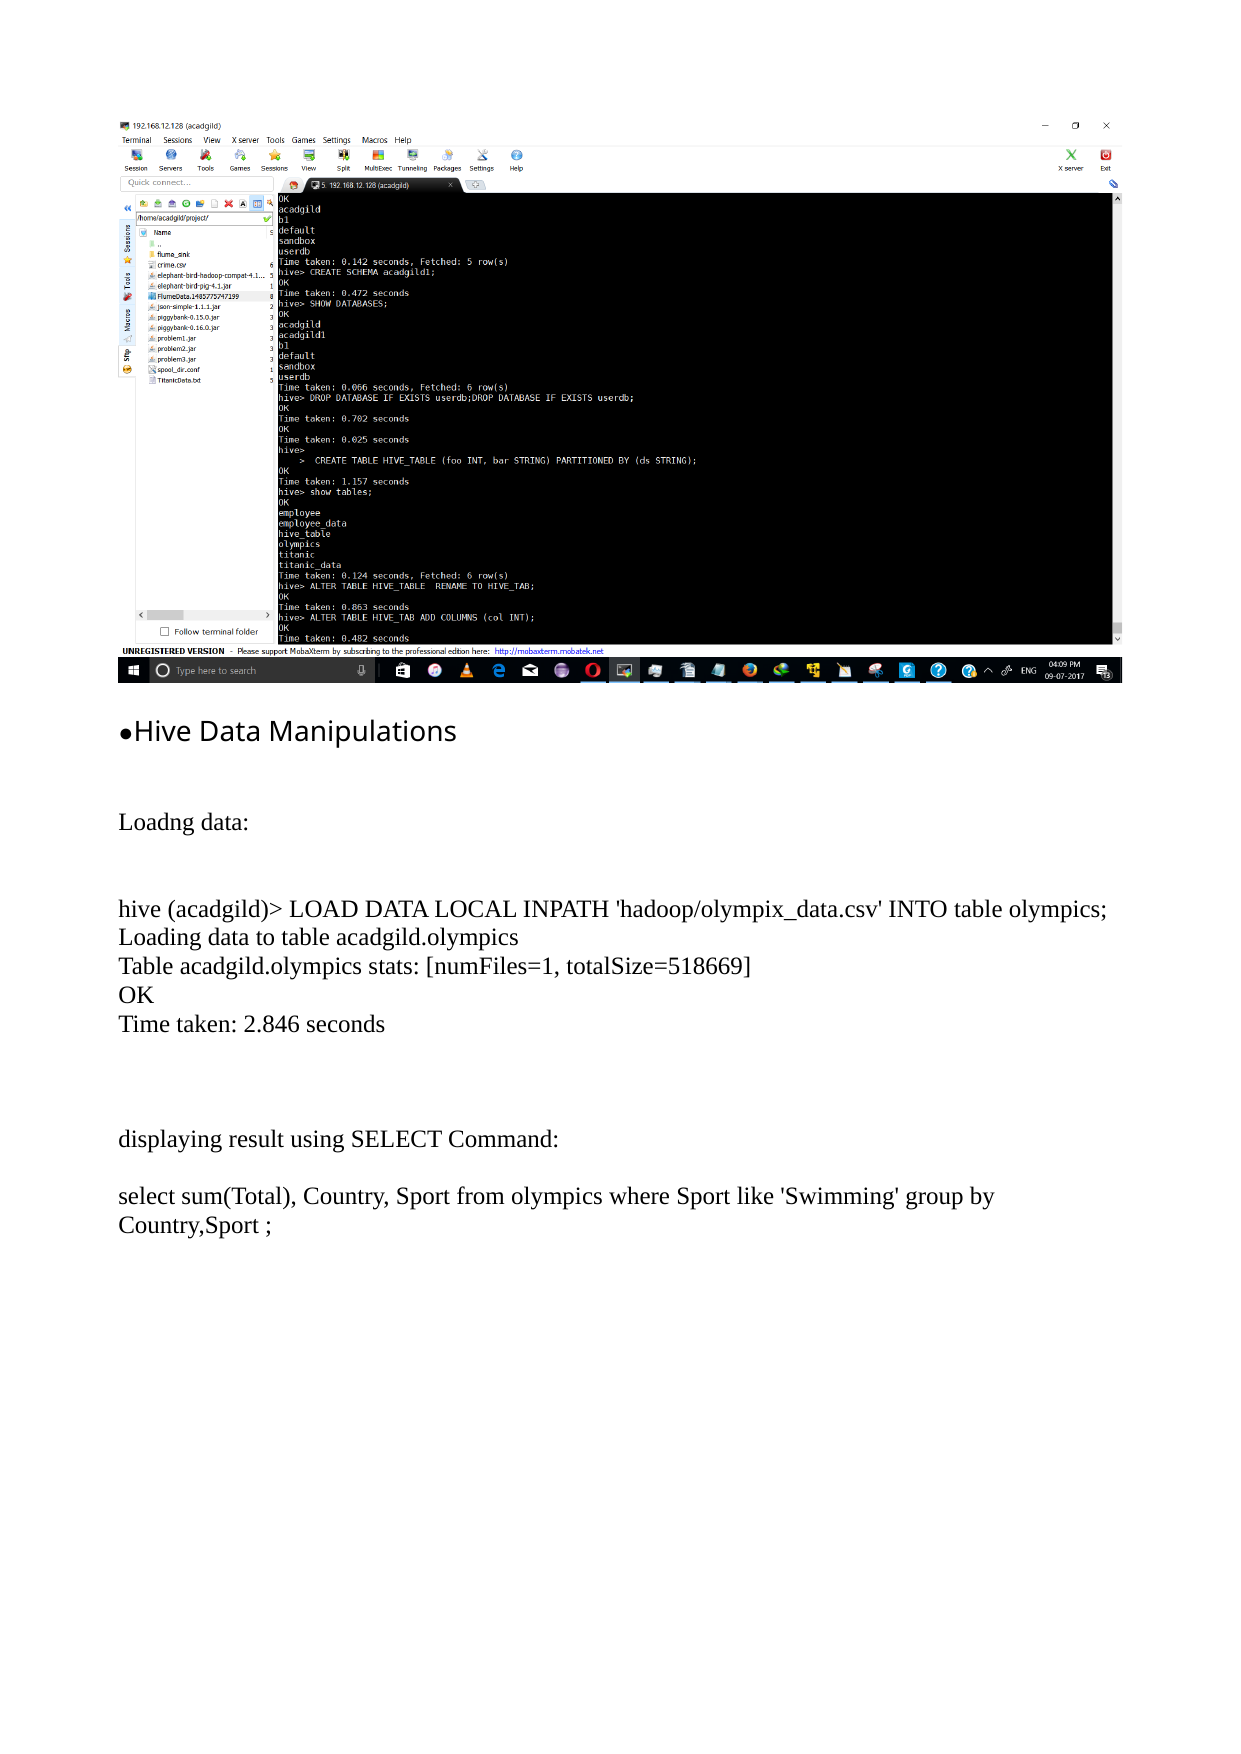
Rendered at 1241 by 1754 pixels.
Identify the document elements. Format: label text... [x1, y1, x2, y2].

text displaying result using SELECT Command: [118, 1124, 1122, 1152]
text Loading data to table acadgild.olympics [118, 922, 1122, 951]
picture [118, 118, 1123, 683]
text Table acadgild.olympics stats: [numFiles=1, totalSize=518669] [118, 951, 1122, 980]
text OK [118, 980, 1122, 1009]
text Loadng data: [118, 807, 1122, 836]
text select sum(Total), Country, Sport from olympics where Sport like 'Swimming' group by Country,Sport ; [118, 1181, 1122, 1239]
text ●Hive Data Manipulations [118, 712, 1122, 750]
text Time taken: 2.846 seconds [118, 1009, 1122, 1037]
text hive (acadgild)> LOAD DATA LOCAL INPATH 'hadoop/olympix_data.csv' INTO table olympics; [118, 894, 1122, 922]
